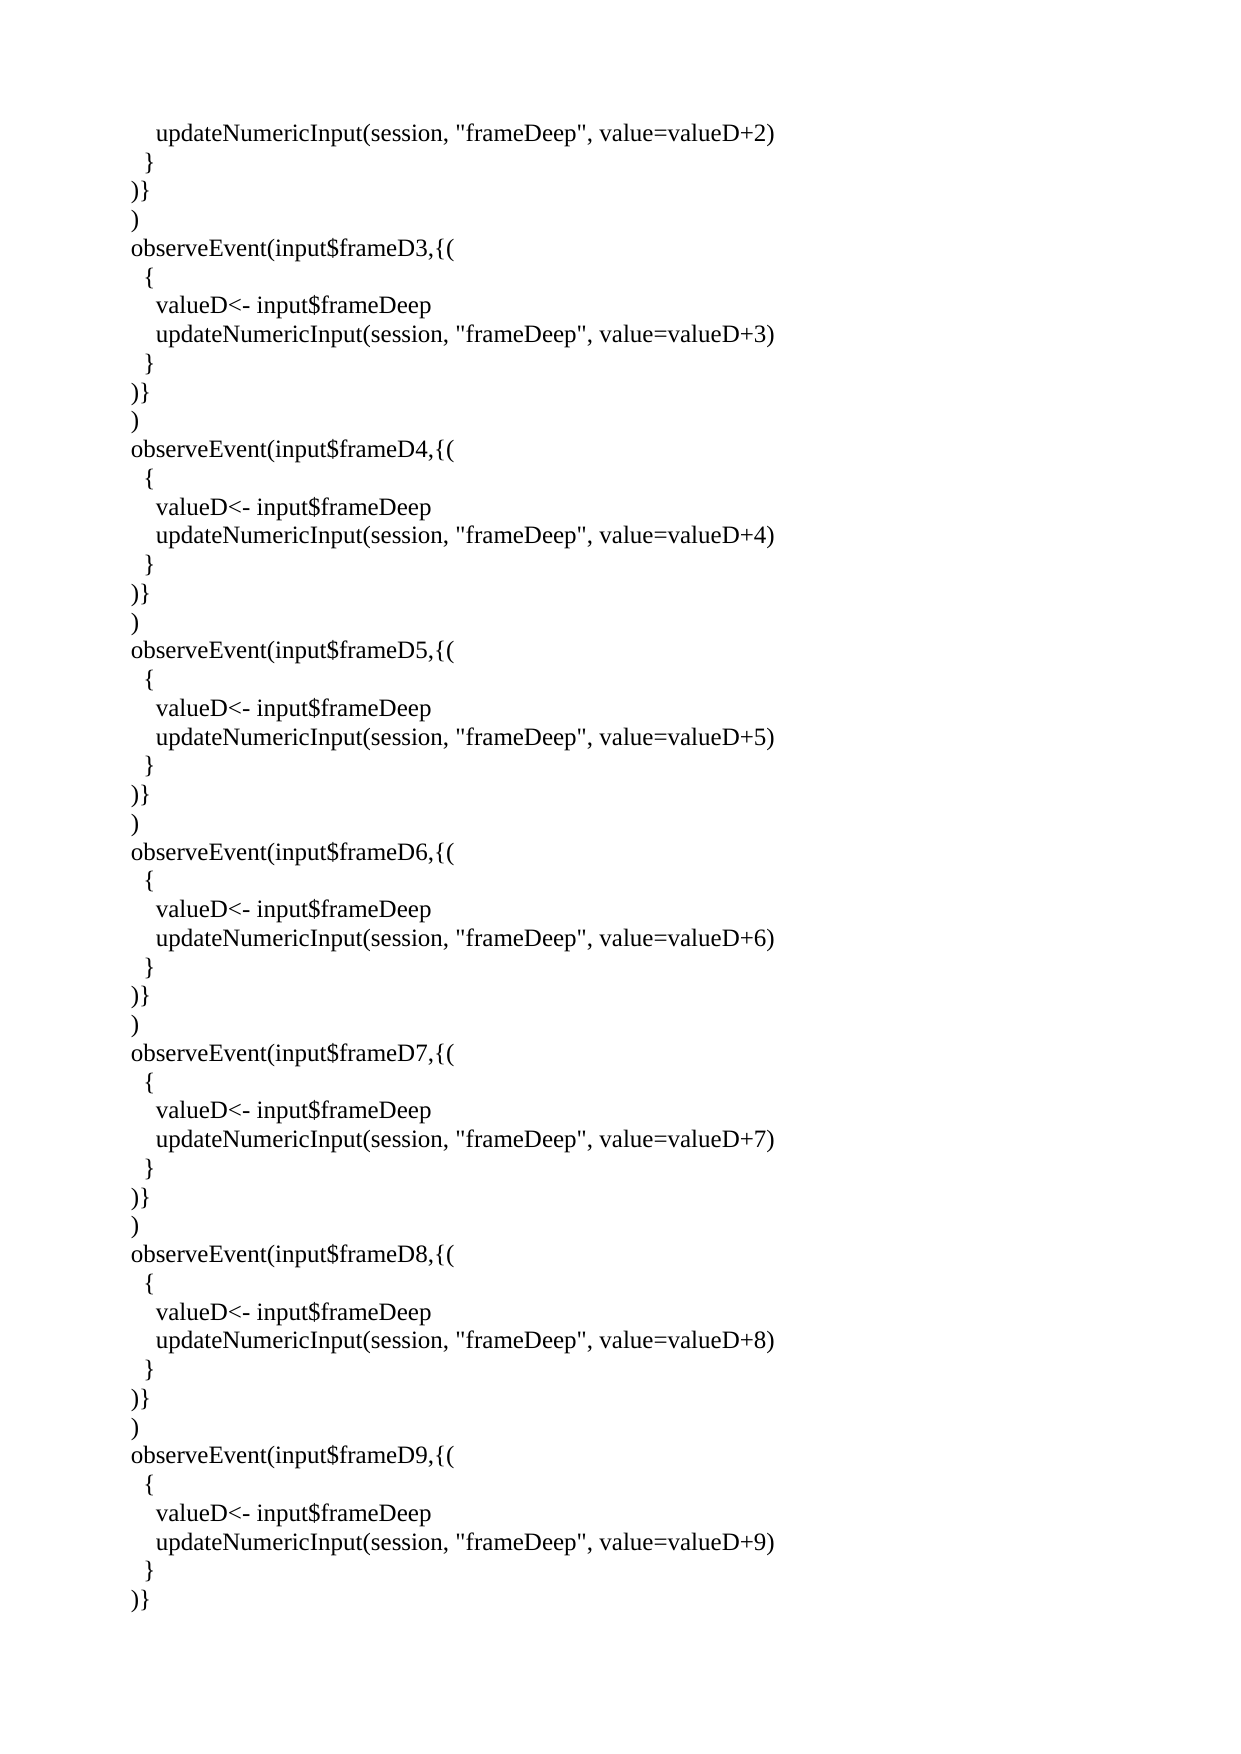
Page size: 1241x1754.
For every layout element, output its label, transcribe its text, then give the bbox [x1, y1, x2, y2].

text observeEvent(input$frameD3,{( [118, 233, 1122, 262]
text } [118, 1153, 1122, 1182]
text { [118, 463, 1122, 492]
text updateNumericInput(session, "frameDeep", value=valueD+3) [118, 319, 1122, 348]
text )} [118, 1584, 1122, 1613]
text )} [118, 578, 1122, 607]
text valueD<- input$frameDeep [118, 1498, 1122, 1527]
text updateNumericInput(session, "frameDeep", value=valueD+6) [118, 923, 1122, 952]
text )} [118, 779, 1122, 808]
text valueD<- input$frameDeep [118, 693, 1122, 722]
text )} [118, 1182, 1122, 1211]
text valueD<- input$frameDeep [118, 492, 1122, 521]
text { [118, 1067, 1122, 1096]
text updateNumericInput(session, "frameDeep", value=valueD+7) [118, 1124, 1122, 1153]
text observeEvent(input$frameD5,{( [118, 636, 1122, 664]
text )} [118, 377, 1122, 406]
text { [118, 262, 1122, 291]
text } [118, 1556, 1122, 1584]
text updateNumericInput(session, "frameDeep", value=valueD+8) [118, 1326, 1122, 1354]
text valueD<- input$frameDeep [118, 894, 1122, 923]
text updateNumericInput(session, "frameDeep", value=valueD+9) [118, 1527, 1122, 1556]
text } [118, 549, 1122, 578]
text )} [118, 176, 1122, 204]
text } [118, 1354, 1122, 1383]
text valueD<- input$frameDeep [118, 1297, 1122, 1326]
text observeEvent(input$frameD9,{( [118, 1441, 1122, 1469]
text ) [118, 607, 1122, 636]
text observeEvent(input$frameD7,{( [118, 1038, 1122, 1067]
text { [118, 866, 1122, 894]
text observeEvent(input$frameD4,{( [118, 434, 1122, 463]
text { [118, 1469, 1122, 1498]
text )} [118, 981, 1122, 1009]
text } [118, 952, 1122, 981]
text valueD<- input$frameDeep [118, 1096, 1122, 1124]
text ) [118, 406, 1122, 434]
text updateNumericInput(session, "frameDeep", value=valueD+5) [118, 722, 1122, 751]
text updateNumericInput(session, "frameDeep", value=valueD+4) [118, 521, 1122, 549]
text ) [118, 204, 1122, 233]
text ) [118, 1412, 1122, 1441]
text { [118, 664, 1122, 693]
text ) [118, 1009, 1122, 1038]
text updateNumericInput(session, "frameDeep", value=valueD+2) [118, 118, 1122, 147]
text observeEvent(input$frameD8,{( [118, 1239, 1122, 1268]
text ) [118, 1211, 1122, 1239]
text } [118, 147, 1122, 176]
text )} [118, 1383, 1122, 1412]
text observeEvent(input$frameD6,{( [118, 837, 1122, 866]
text } [118, 348, 1122, 377]
text } [118, 751, 1122, 779]
text ) [118, 808, 1122, 837]
text { [118, 1268, 1122, 1297]
text valueD<- input$frameDeep [118, 291, 1122, 319]
